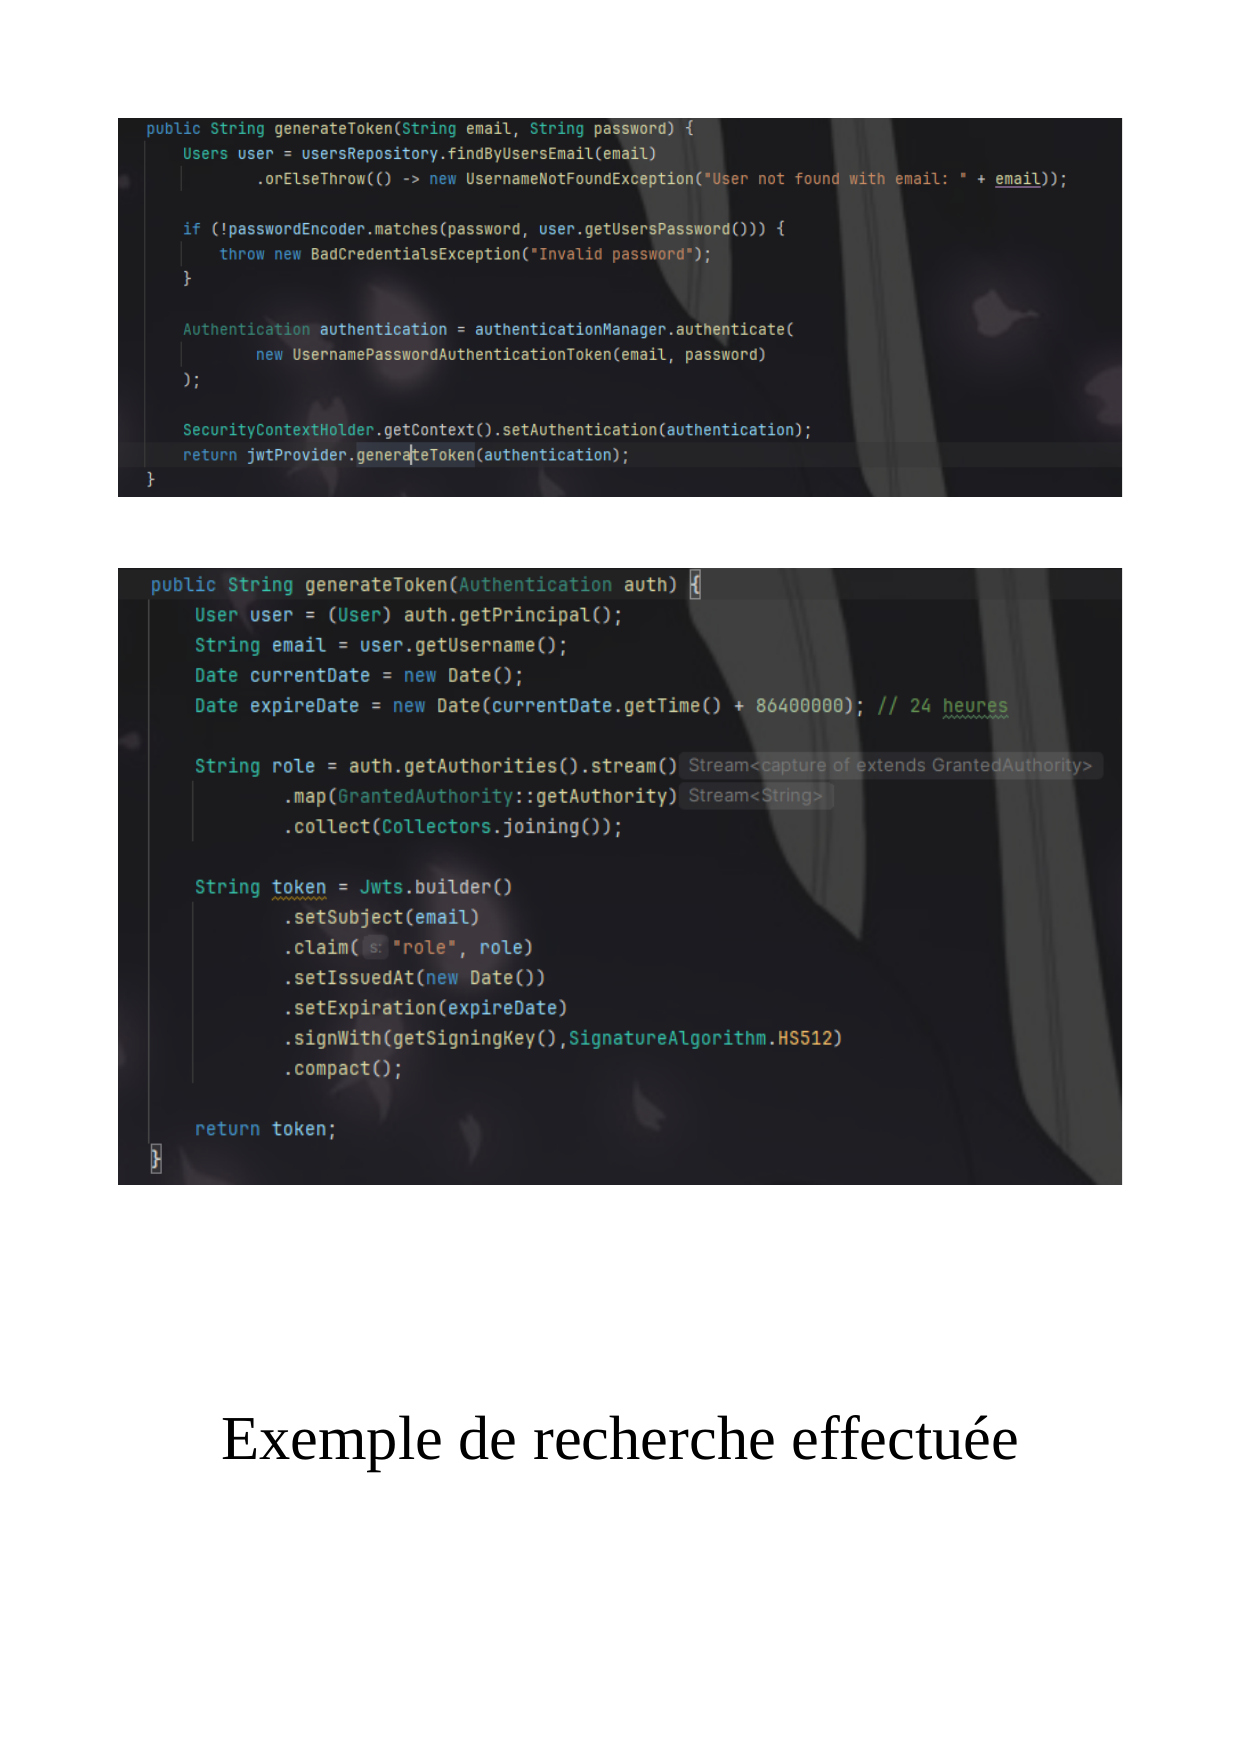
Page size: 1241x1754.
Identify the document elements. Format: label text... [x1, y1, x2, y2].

picture [118, 568, 1123, 1185]
picture [118, 118, 1123, 497]
text Exemple de recherche effectuée [118, 1401, 1122, 1473]
